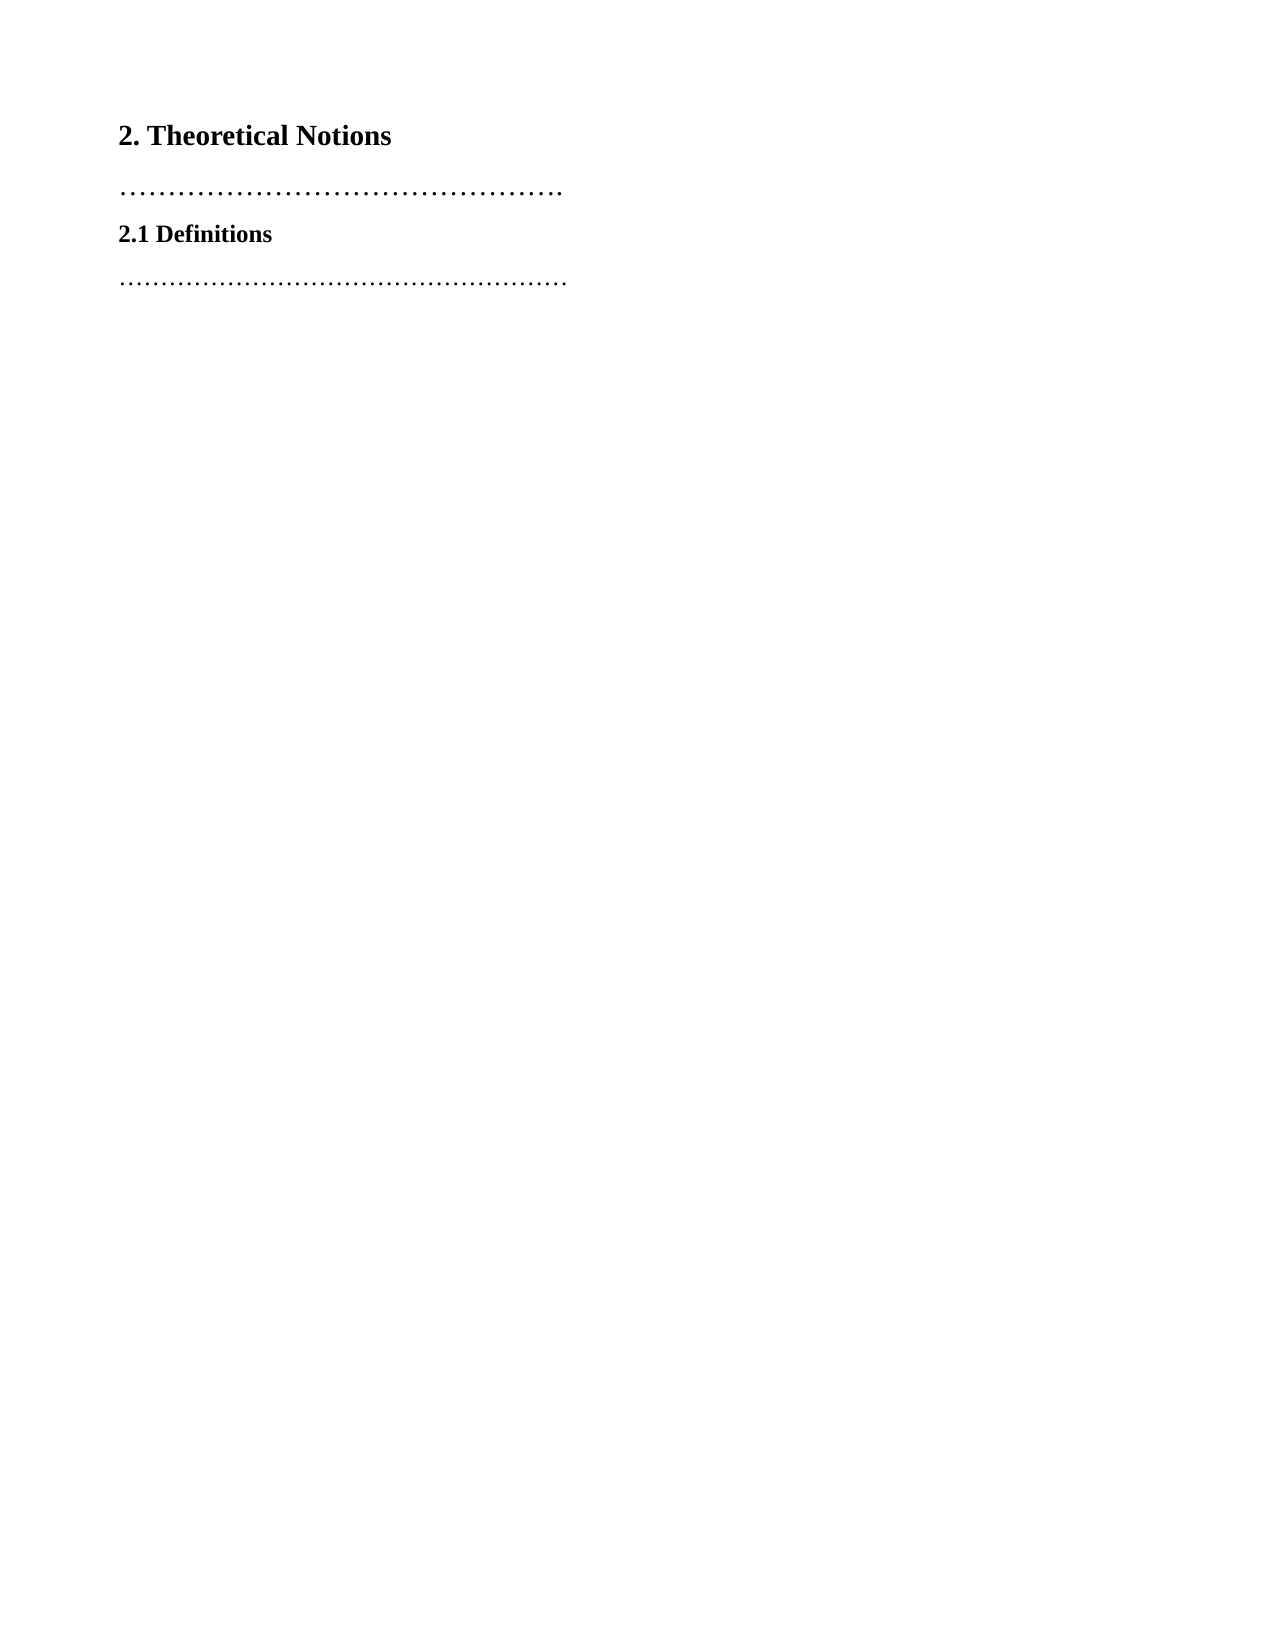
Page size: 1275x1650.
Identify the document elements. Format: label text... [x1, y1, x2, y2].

text 2. Theoretical Notions [118, 118, 1157, 152]
text ………………………………………. [118, 168, 1157, 202]
text ……………………………………………… [118, 262, 1157, 291]
text 2.1 Definitions [118, 219, 1157, 247]
